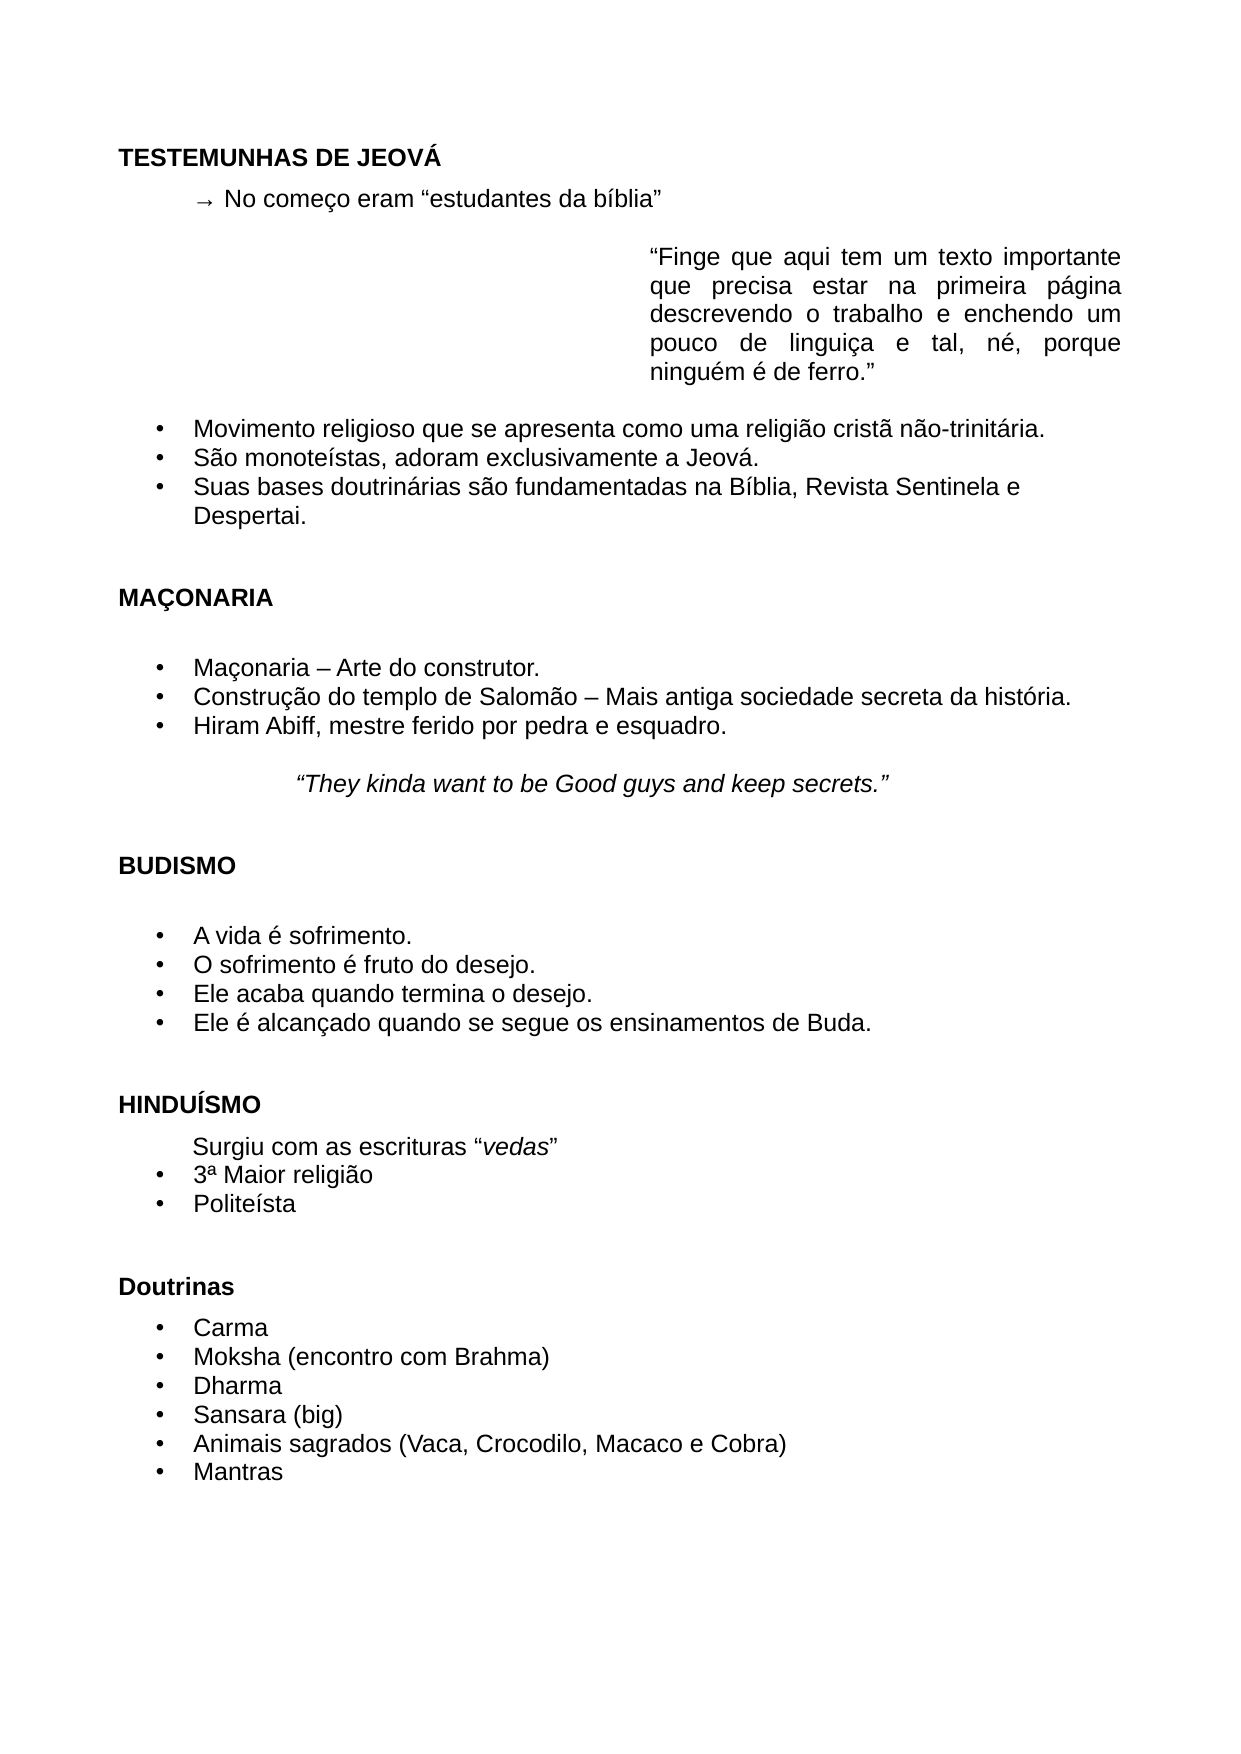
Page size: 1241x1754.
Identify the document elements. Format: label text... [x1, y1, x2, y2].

text → No começo eram “estudantes da bíblia” [118, 184, 1122, 213]
subtitle Budismo [118, 851, 1122, 880]
text Surgiu com as escrituras “vedas” [118, 1132, 1122, 1160]
list O sofrimento é fruto do desejo. [156, 950, 1122, 979]
subtitle Testemunhas de Jeová [118, 143, 1122, 172]
list São monoteístas, adoram exclusivamente a Jeová. [156, 443, 1122, 472]
subtitle Doutrinas [118, 1272, 1122, 1301]
list Hiram Abiff, mestre ferido por pedra e esquadro. [156, 711, 1122, 740]
list Carma [156, 1313, 1122, 1342]
text “They kinda want to be Good guys and keep secrets.” [295, 769, 1122, 797]
list Construção do templo de Salomão – Mais antiga sociedade secreta da história. [156, 682, 1122, 711]
list 3ª Maior religião [156, 1160, 1122, 1189]
list Maçonaria – Arte do construtor. [156, 653, 1122, 682]
list Animais sagrados (Vaca, Crocodilo, Macaco e Cobra) [156, 1428, 1122, 1457]
list Mantras [156, 1457, 1122, 1486]
list Ele acaba quando termina o desejo. [156, 979, 1122, 1008]
list Sansara (big) [156, 1400, 1122, 1428]
list Dharma [156, 1371, 1122, 1400]
list Suas bases doutrinárias são fundamentadas na Bíblia, Revista Sentinela e Despertai. [156, 472, 1122, 530]
list Ele é alcançado quando se segue os ensinamentos de Buda. [156, 1008, 1122, 1037]
subtitle Maçonaria [118, 583, 1122, 612]
list Movimento religioso que se apresenta como uma religião cristã não-trinitária. [156, 414, 1122, 443]
list A vida é sofrimento. [156, 921, 1122, 950]
list Politeísta [156, 1189, 1122, 1218]
text “Finge que aqui tem um texto importante que precisa estar na primeira página descrevendo o trabalho e enchendo um pouco de linguiça e tal, né, porque ninguém é de ferro.” [649, 242, 1122, 386]
subtitle Hinduísmo [118, 1090, 1122, 1119]
list Moksha (encontro com Brahma) [156, 1342, 1122, 1371]
